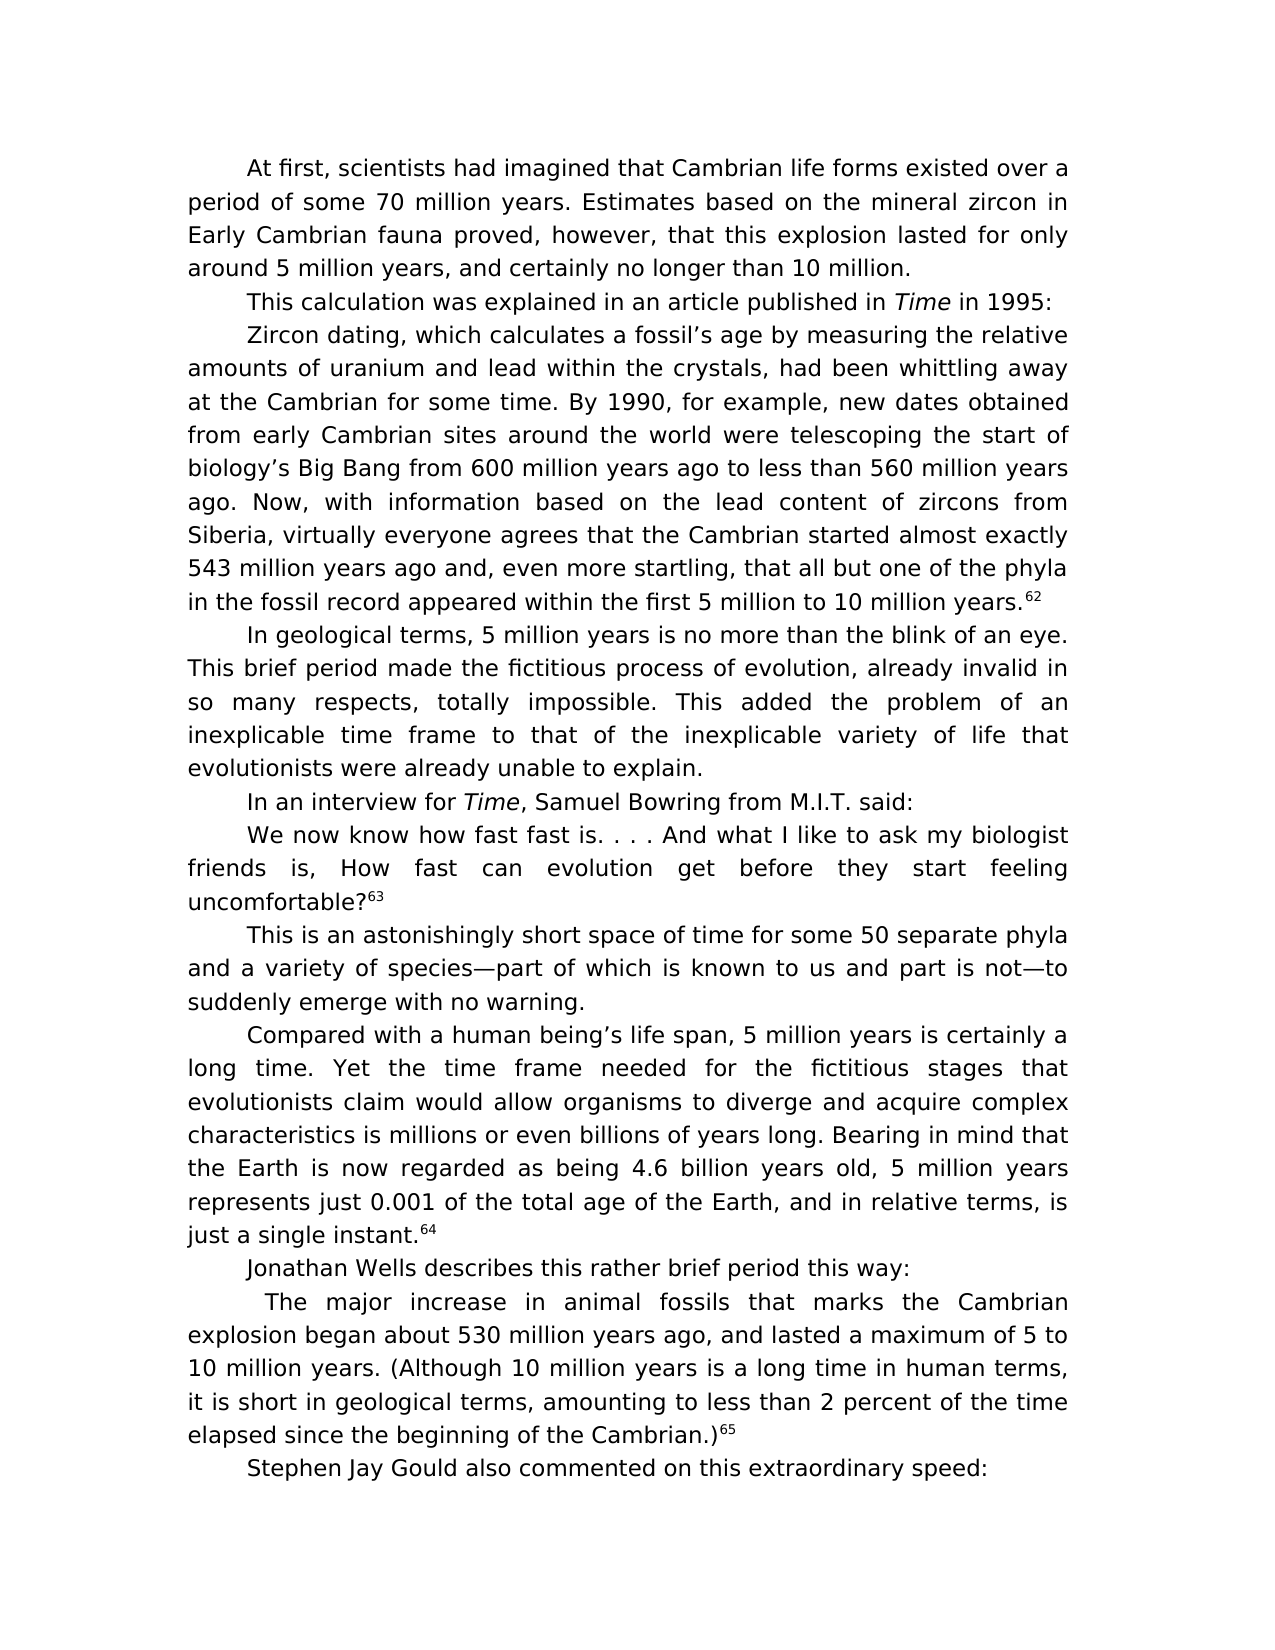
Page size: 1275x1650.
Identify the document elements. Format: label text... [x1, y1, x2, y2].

text In an interview for Time, Samuel Bowring from M.I.T. said: [187, 783, 1070, 817]
text We now know how fast fast is. . . . And what I like to ask my biologist friends is, How fast can evolution get before they start feeling uncomfortable?63 [187, 817, 1070, 917]
text Zircon dating, which calculates a fossil’s age by measuring the relative amounts of uranium and lead within the crystals, had been whittling away at the Cambrian for some time. By 1990, for example, new dates obtained from early Cambrian sites around the world were telescoping the start of biology’s Big Bang from 600 million years ago to less than 560 million years ago. Now, with information based on the lead content of zircons from Siberia, virtually everyone agrees that the Cambrian started almost exactly 543 million years ago and, even more startling, that all but one of the phyla in the fossil record appeared within the first 5 million to 10 million years.62 [187, 317, 1070, 617]
text This is an astonishingly short space of time for some 50 separate phyla and a variety of species—part of which is known to us and part is not—to suddenly emerge with no warning. [187, 917, 1070, 1017]
text This calculation was explained in an article published in Time in 1995: [187, 283, 1070, 317]
text The major increase in animal fossils that marks the Cambrian explosion began about 530 million years ago, and lasted a maximum of 5 to 10 million years. (Although 10 million years is a long time in human terms, it is short in geological terms, amounting to less than 2 percent of the time elapsed since the beginning of the Cambrian.)65 [187, 1283, 1070, 1450]
text In geological terms, 5 million years is no more than the blink of an eye. This brief period made the fictitious process of evolution, already invalid in so many respects, totally impossible. This added the problem of an inexplicable time frame to that of the inexplicable variety of life that evolutionists were already unable to explain. [187, 617, 1070, 783]
text Compared with a human being’s life span, 5 million years is certainly a long time. Yet the time frame needed for the fictitious stages that evolutionists claim would allow organisms to diverge and acquire complex characteristics is millions or even billions of years long. Bearing in mind that the Earth is now regarded as being 4.6 billion years old, 5 million years represents just 0.001 of the total age of the Earth, and in relative terms, is just a single instant.64 [187, 1017, 1070, 1250]
text At first, scientists had imagined that Cambrian life forms existed over a period of some 70 million years. Estimates based on the mineral zircon in Early Cambrian fauna proved, however, that this explosion lasted for only around 5 million years, and certainly no longer than 10 million. [187, 150, 1070, 283]
text Stephen Jay Gould also commented on this extraordinary speed: [187, 1450, 1070, 1483]
text Jonathan Wells describes this rather brief period this way: [187, 1250, 1070, 1283]
